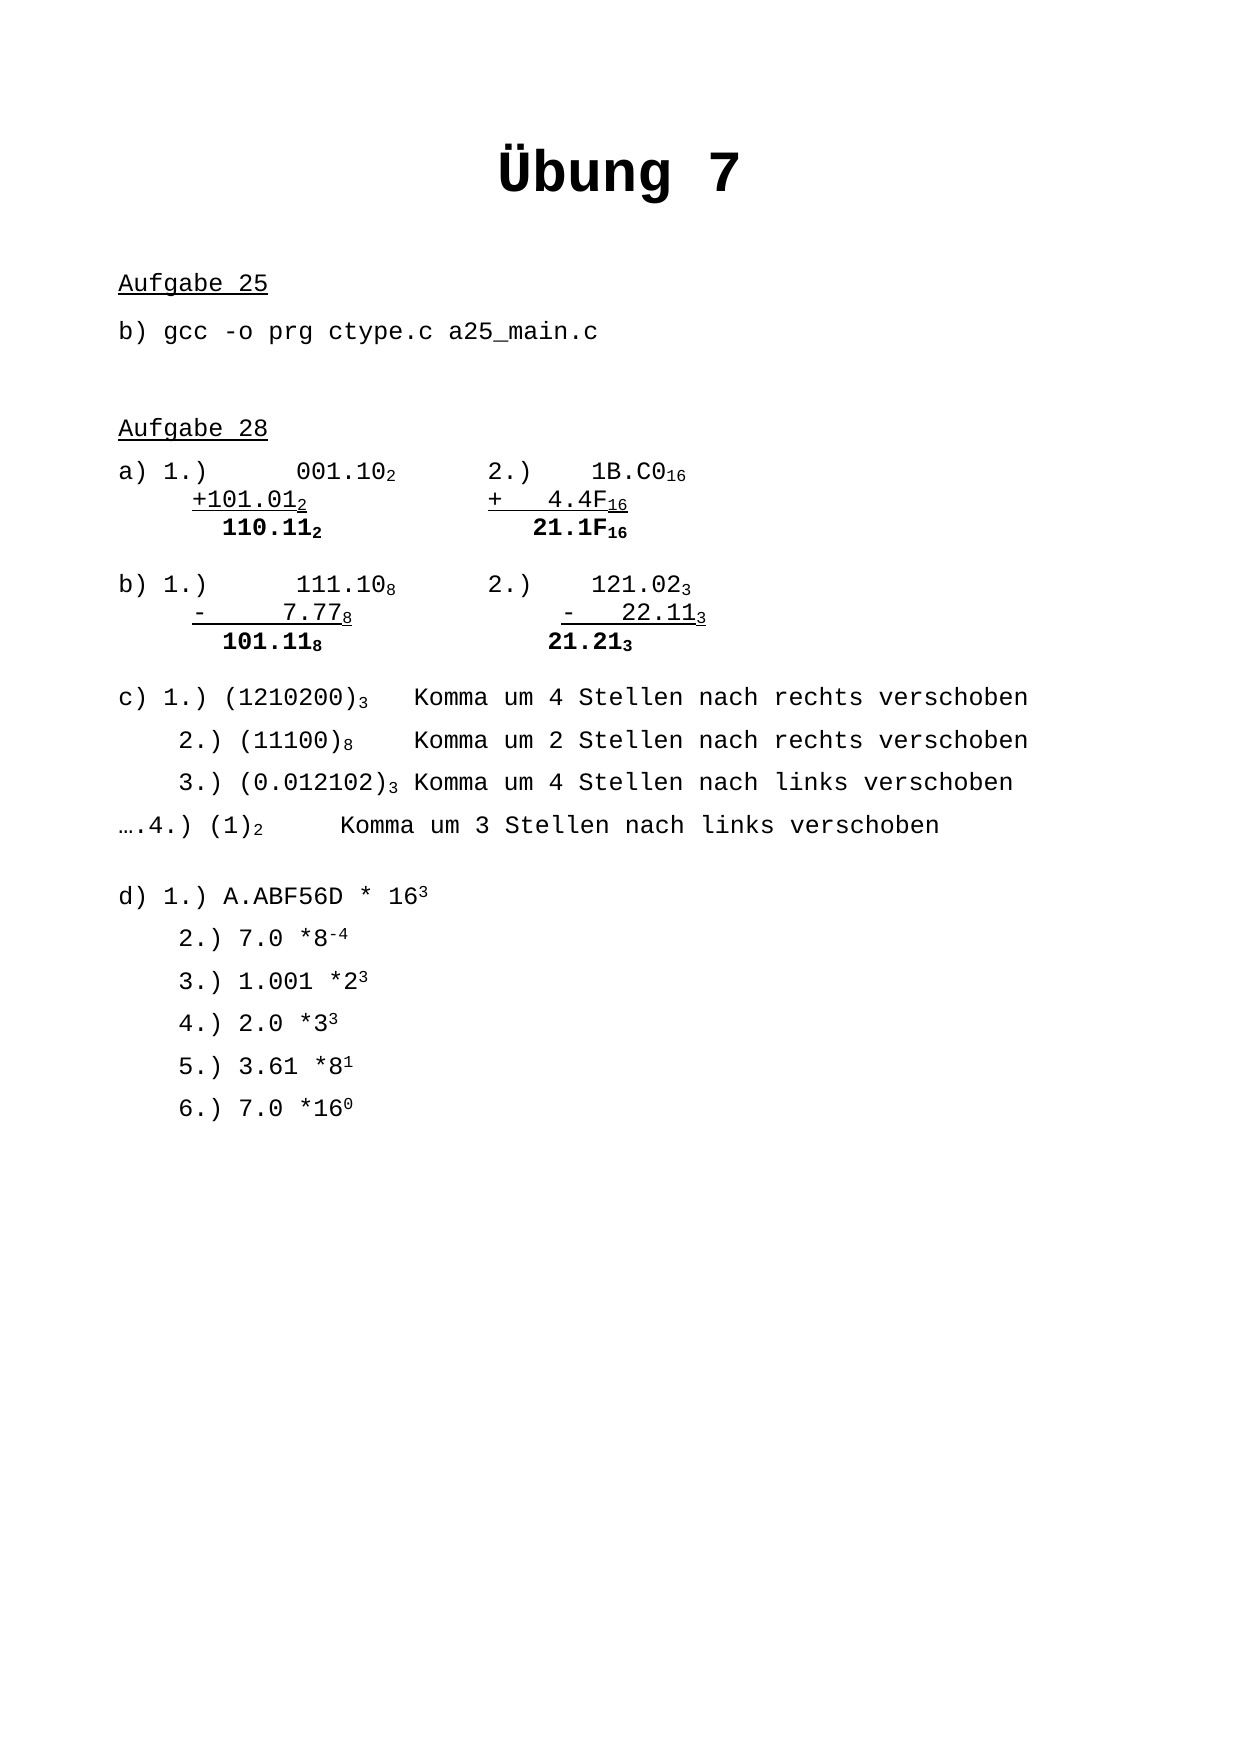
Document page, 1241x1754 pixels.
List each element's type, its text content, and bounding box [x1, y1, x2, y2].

text Aufgabe 28 [118, 416, 1122, 444]
text - 7.778 - 22.113 [118, 600, 1122, 628]
text +101.012 + 4.4F16 [118, 487, 1122, 515]
text a) 1.) 001.102 2.) 1B.C016 [118, 458, 1122, 487]
text 6.) 7.0 *160 [118, 1096, 1122, 1124]
text 101.118 21.213 [118, 628, 1122, 657]
text 2.) 7.0 *8-4 [118, 926, 1122, 954]
text b) 1.) 111.108 2.) 121.023 [118, 572, 1122, 600]
text 4.) 2.0 *33 [118, 1011, 1122, 1039]
text 3.) 1.001 *23 [118, 968, 1122, 997]
text b) gcc -o prg ctype.c a25_main.c [118, 319, 1122, 347]
text 3.) (0.012102)3 Komma um 4 Stellen nach links verschoben [118, 770, 1122, 798]
text ….4.) (1)2 Komma um 3 Stellen nach links verschoben [118, 812, 1122, 841]
text d) 1.) A.ABF56D * 163 [118, 883, 1122, 912]
text Aufgabe 25 [118, 270, 1122, 298]
text c) 1.) (1210200)3 Komma um 4 Stellen nach rechts verschoben [118, 685, 1122, 713]
text Übung 7 [118, 143, 1122, 209]
text 110.112 21.1F16 [118, 515, 1122, 543]
text 5.) 3.61 *81 [118, 1053, 1122, 1082]
text 2.) (11100)8 Komma um 2 Stellen nach rechts verschoben [118, 727, 1122, 756]
